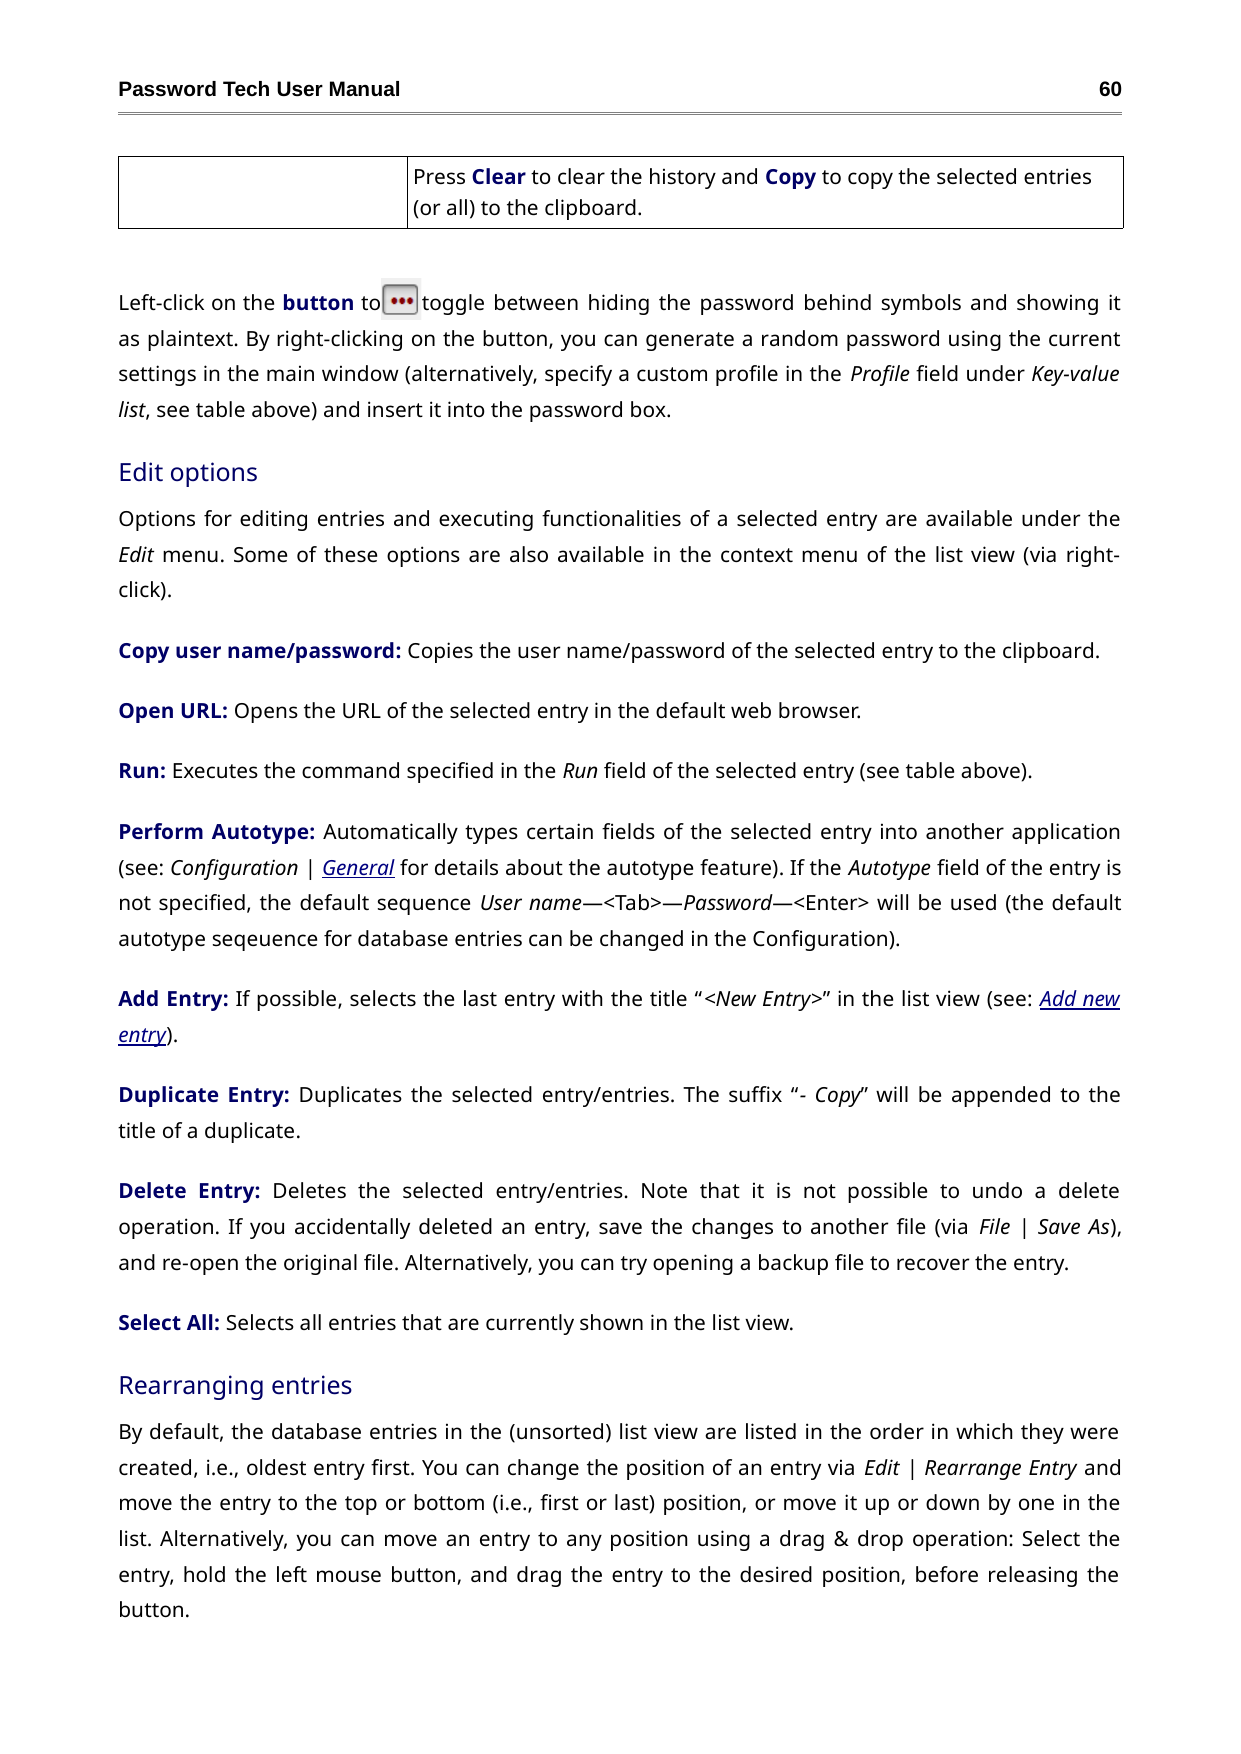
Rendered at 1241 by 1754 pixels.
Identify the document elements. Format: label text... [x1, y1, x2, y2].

text Add Entry: If possible, selects the last entry with the title “<New Entry>” in the list view (see: Add new entry). [118, 984, 1122, 1048]
subtitle Rearranging entries [118, 1368, 1122, 1402]
table_cell [119, 157, 407, 227]
text Delete Entry: Deletes the selected entry/entries. Note that it is not possible to undo a delete operation. If you accidentally deleted an entry, save the changes to another file (via File | Save As), and re-open the original file. Alternatively, you can try opening a backup file to recover the entry. [118, 1176, 1122, 1276]
text Open URL: Opens the URL of the selected entry in the default web browser. [118, 696, 1122, 724]
text Left-click on the button to toggle between hiding the password behind symbols and showing it as plaintext. By right-clicking on the button, you can generate a random password using the current settings in the main window (alternatively, specify a custom profile in the Profile field under Key-value list, see table above) and insert it into the password box. [118, 288, 1122, 423]
text Select All: Selects all entries that are currently shown in the list view. [118, 1308, 1122, 1336]
text Duplicate Entry: Duplicates the selected entry/entries. The suffix “- Copy” will be appended to the title of a duplicate. [118, 1080, 1122, 1144]
text Copy user name/password: Copies the user name/password of the selected entry to the clipboard. [118, 636, 1122, 664]
picture [381, 278, 422, 320]
table_cell Press the button to show the password history as a record of previous passwords and associated date/time values (referring to the time when the respective password was set) in a separate window: The history can be activated by checking Keep last passwords. If the box is unchecked, the current history—if there’s any—is preserved, but no new entries will be added to the list. The maximum size of the history can be specified in the upper box (up to 255). If the size of the history exceeds the limit, the oldest entries will be discarded. Press Clear to clear the history and Copy to copy the selected entries (or all) to the clipboard. [408, 157, 1123, 227]
subtitle Edit options [118, 455, 1122, 489]
text Options for editing entries and executing functionalities of a selected entry are available under the Edit menu. Some of these options are also available in the context menu of the list view (via right-click). [118, 504, 1122, 604]
text By default, the database entries in the (unsorted) list view are listed in the order in which they were created, i.e., oldest entry first. You can change the position of an entry via Edit | Rearrange Entry and move the entry to the top or bottom (i.e., first or last) position, or move it up or down by one in the list. Alternatively, you can move an entry to any position using a drag & drop operation: Select the entry, hold the left mouse button, and drag the entry to the desired position, before releasing the button. [118, 1417, 1122, 1624]
text Run: Executes the command specified in the Run field of the selected entry (see table above). [118, 756, 1122, 785]
text Perform Autotype: Automatically types certain fields of the selected entry into another application (see: Configuration | General for details about the autotype feature). If the Autotype field of the entry is not specified, the default sequence User name—<Tab>—Password—<Enter> will be used (the default autotype seqeuence for database entries can be changed in the Configuration). [118, 817, 1122, 952]
